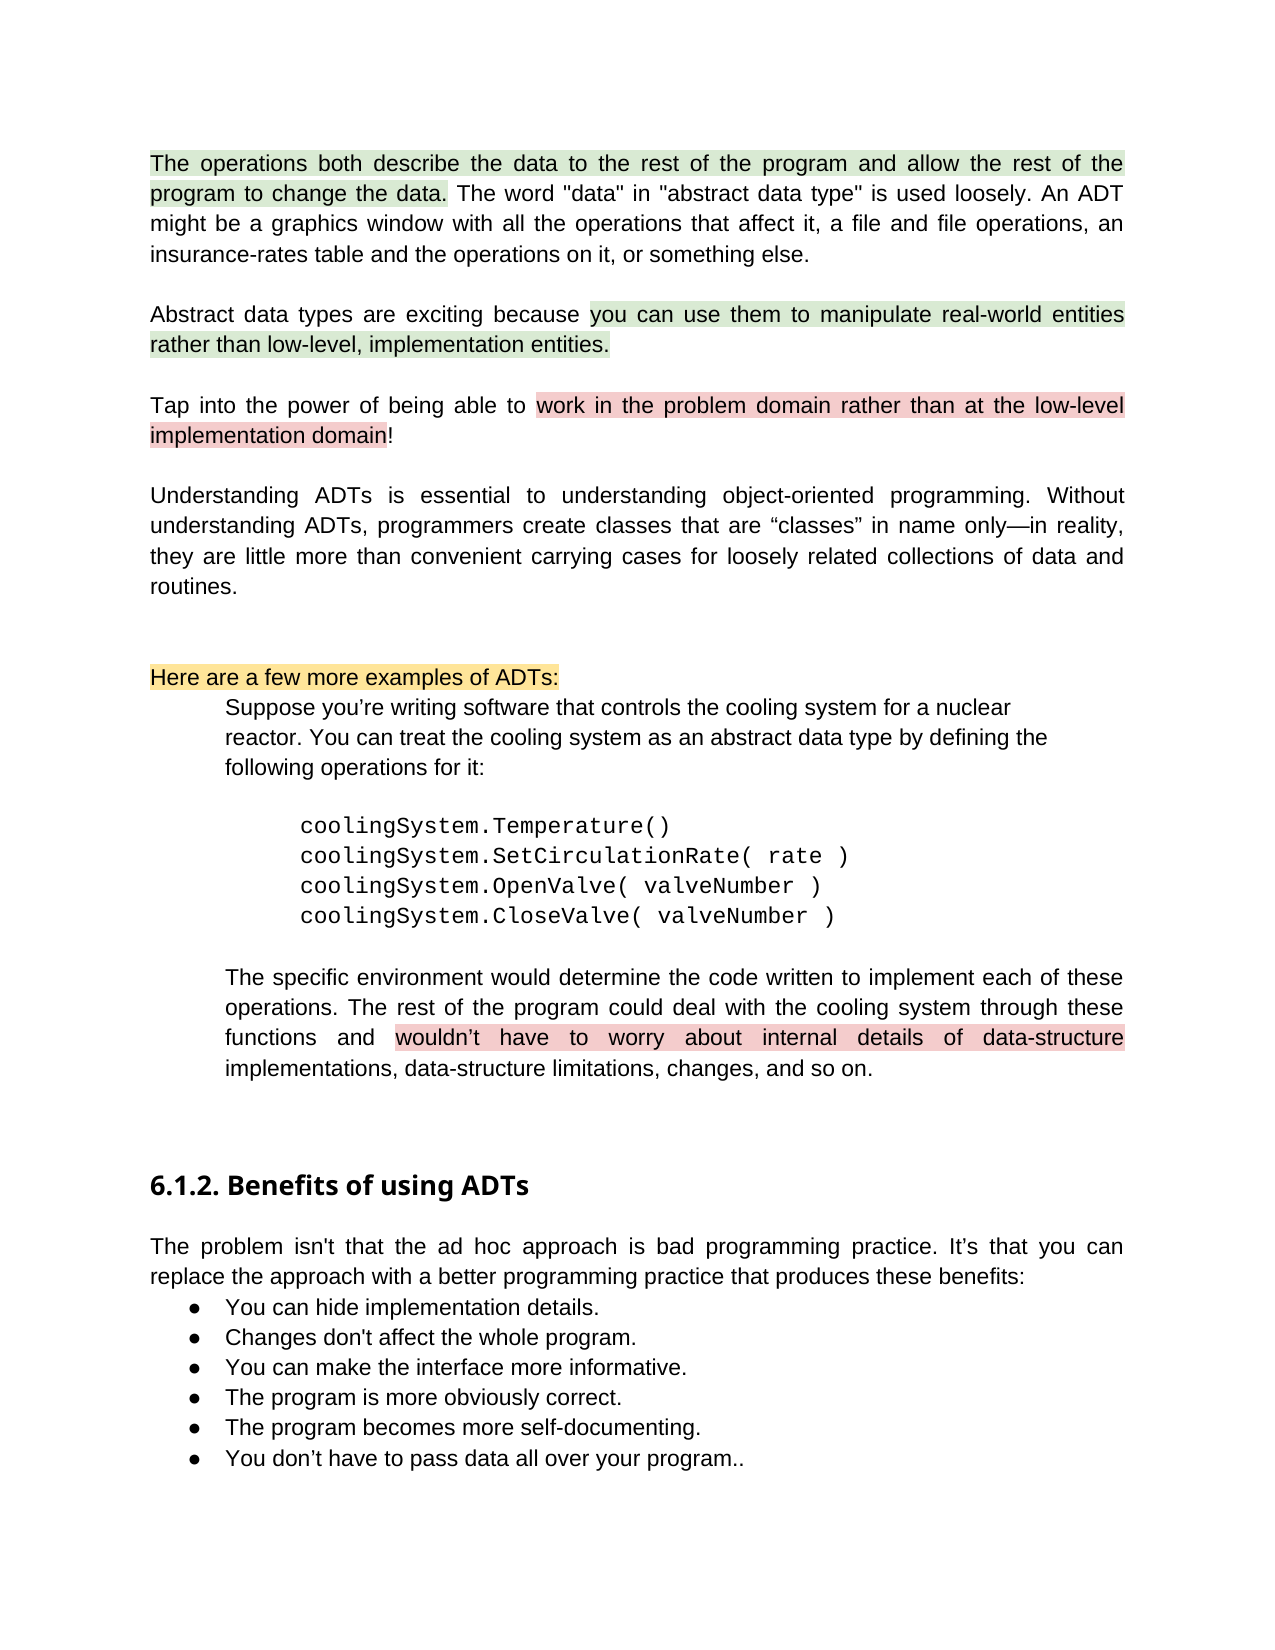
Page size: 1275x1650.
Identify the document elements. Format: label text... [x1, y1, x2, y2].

subtitle 6.1.2. Benefits of using ADTs [150, 1166, 1125, 1203]
text Abstract data types are exciting because you can use them to manipulate real-world entities rather than low-level, implementation entities. [150, 301, 1125, 358]
list You can hide implementation details. [187, 1293, 1125, 1320]
text The specific environment would determine the code written to implement each of these operations. The rest of the program could deal with the cooling system through these functions and wouldn’t have to worry about internal details of data-structure implementations, data-structure limitations, changes, and so on. [225, 964, 1125, 1081]
list The program is more obviously correct. [187, 1384, 1125, 1411]
text The problem isn't that the ad hoc approach is bad programming practice. It’s that you can replace the approach with a better programming practice that produces these benefits: [150, 1233, 1125, 1290]
text Tap into the power of being able to work in the problem domain rather than at the low-level implementation domain! [150, 392, 1125, 448]
text Understanding ADTs is essential to understanding object-oriented programming. Without understanding ADTs, programmers create classes that are “classes” in name only—in reality, they are little more than convenient carrying cases for loosely related collections of data and routines. [150, 482, 1125, 599]
text coolingSystem.OpenValve( valveNumber ) [300, 874, 1125, 900]
list The program becomes more self-documenting. [187, 1414, 1125, 1441]
text coolingSystem.SetCirculationRate( rate ) [300, 844, 1125, 870]
text Here are a few more examples of ADTs: [150, 663, 1125, 690]
text Suppose you’re writing software that controls the cooling system for a nuclear [225, 694, 1125, 720]
list You can make the interface more informative. [187, 1354, 1125, 1380]
list You don’t have to pass data all over your program.. [187, 1444, 1125, 1471]
text coolingSystem.CloseValve( valveNumber ) [300, 904, 1125, 930]
text following operations for it: [225, 754, 1125, 781]
text reactor. You can treat the cooling system as an abstract data type by defining the [225, 724, 1125, 750]
text The operations both describe the data to the rest of the program and allow the rest of the program to change the data. The word "data" in "abstract data type" is used loosely. An ADT might be a graphics window with all the operations that affect it, a file and file operations, an insurance-rates table and the operations on it, or something else. [150, 150, 1125, 267]
text coolingSystem.Temperature() [300, 814, 1125, 841]
list Changes don't affect the whole program. [187, 1324, 1125, 1350]
